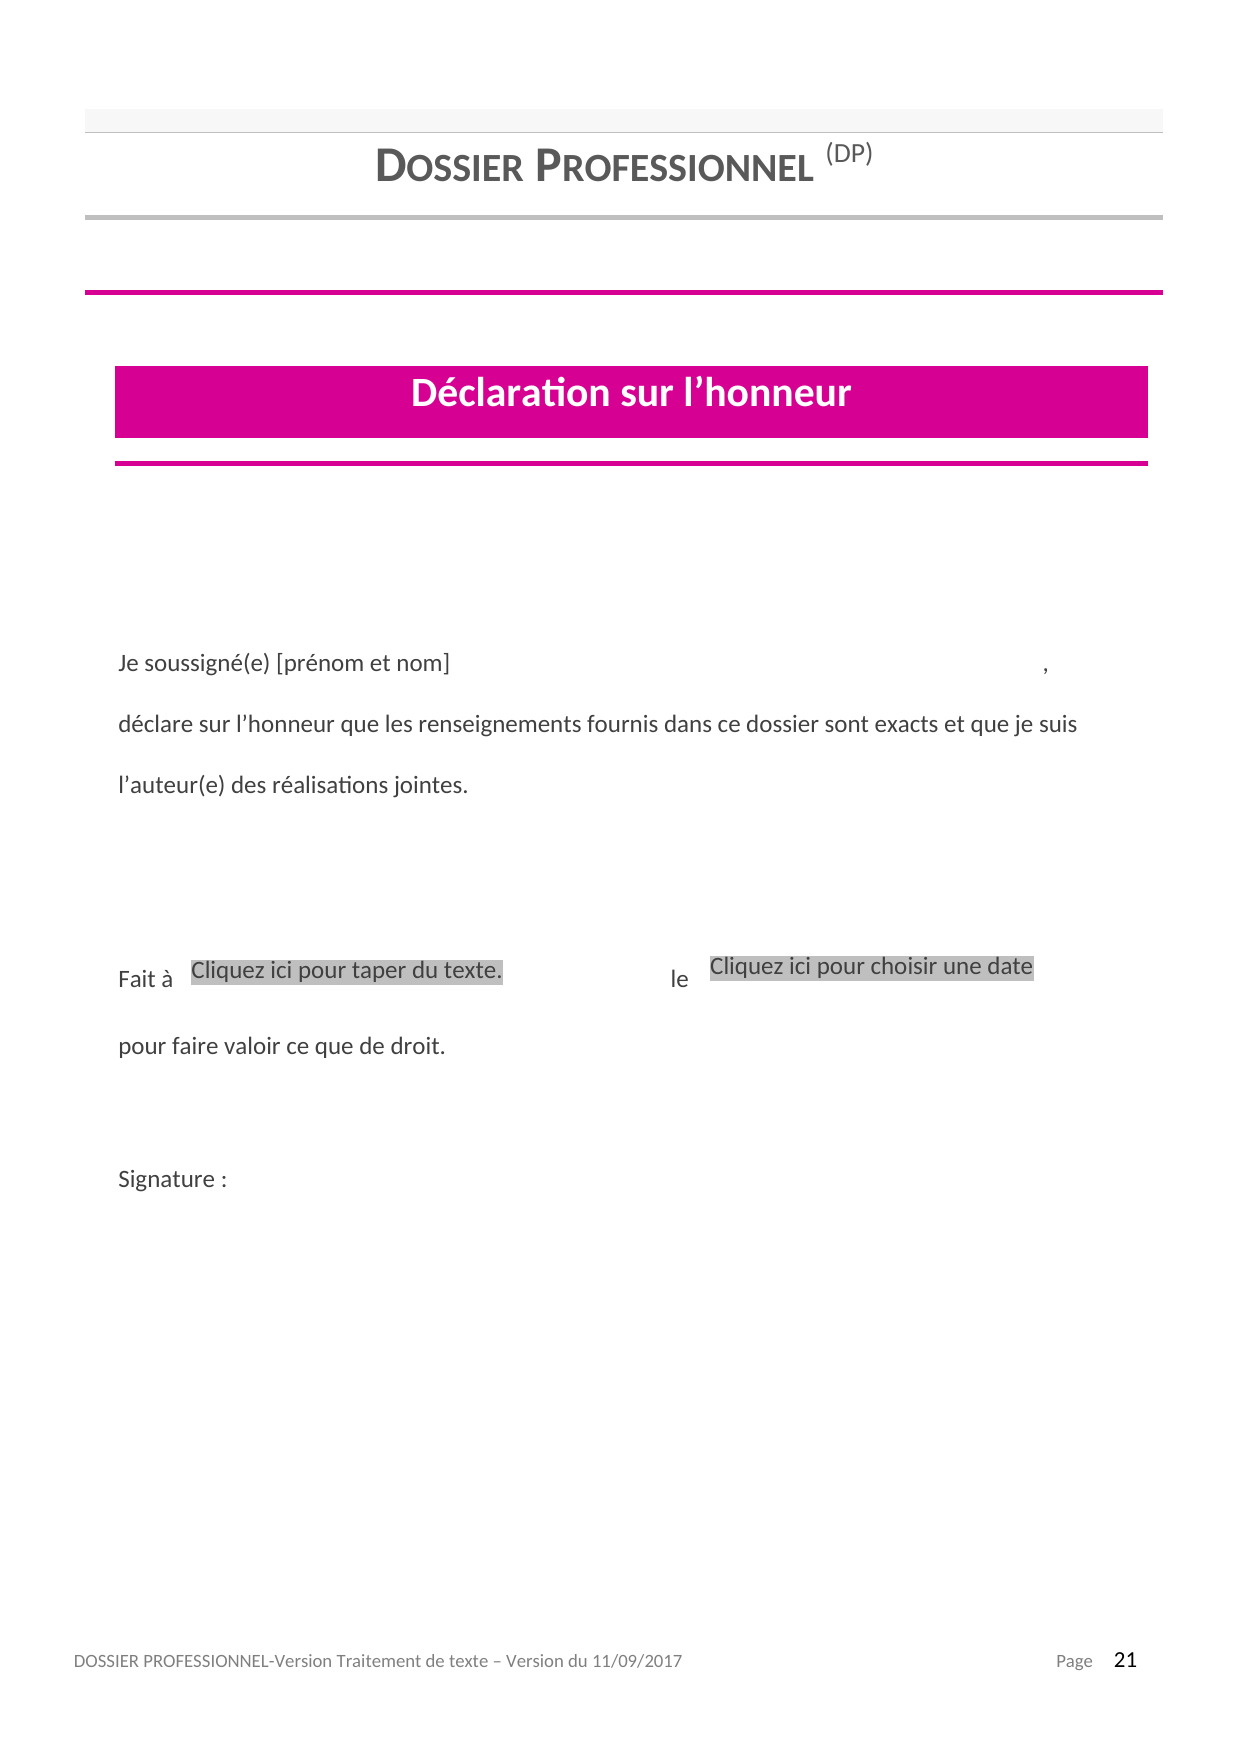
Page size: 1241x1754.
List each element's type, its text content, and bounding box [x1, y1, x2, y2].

table_cell [115, 438, 1148, 461]
text Je soussigné(e) [prénom et nom] , [118, 647, 1122, 678]
table_cell [115, 466, 1148, 520]
text déclare sur l’honneur que les renseignements fournis dans ce dossier sont exacts et que je suis l’auteur(e) des réalisations jointes. [118, 708, 1122, 800]
text Signature : [118, 1163, 1122, 1194]
text Fait à le [118, 963, 1122, 994]
table_header Déclaration sur l’honneur [115, 366, 1148, 438]
text pour faire valoir ce que de droit. [118, 1030, 1122, 1061]
